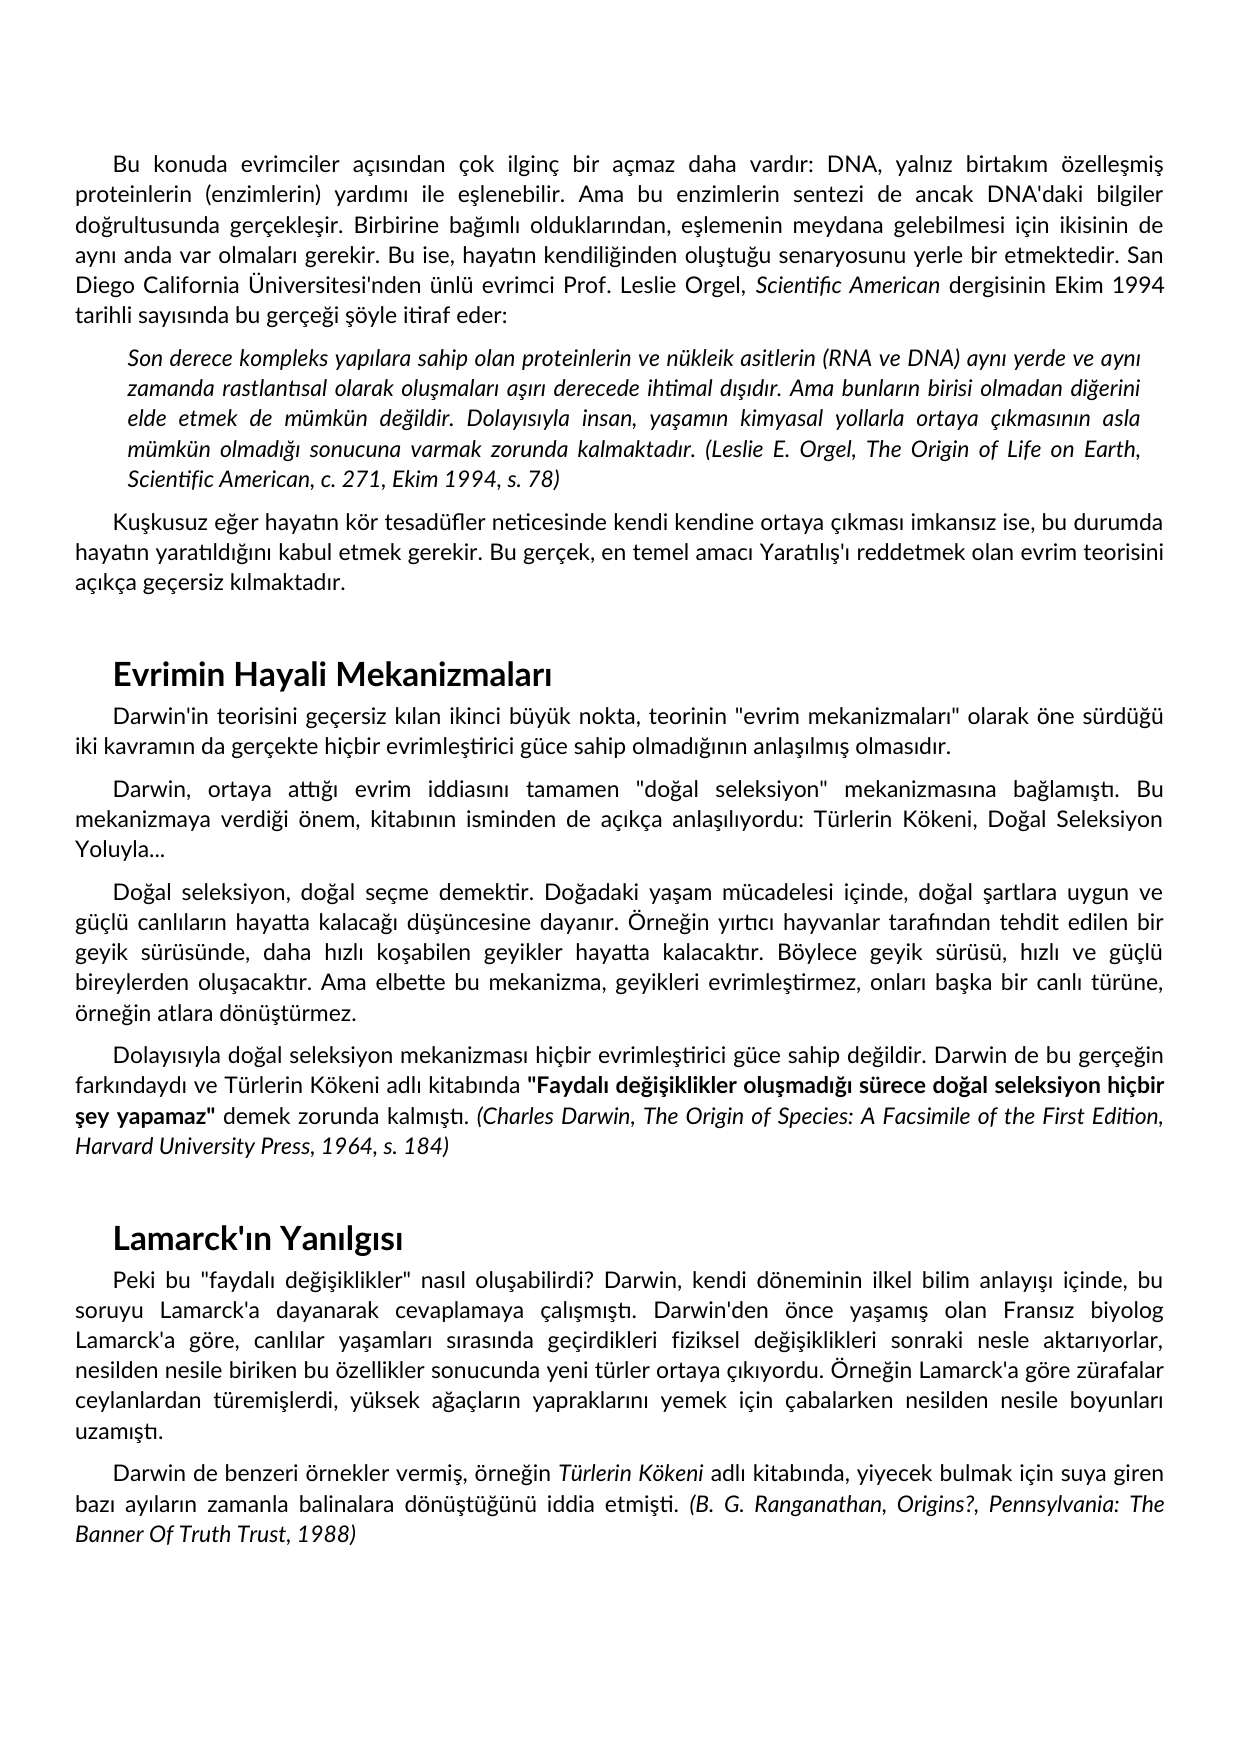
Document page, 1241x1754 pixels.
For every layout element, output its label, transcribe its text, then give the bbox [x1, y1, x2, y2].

subtitle Evrimin Hayali Mekanizmaları [112, 653, 1165, 693]
text Son derece kompleks yapılara sahip olan proteinlerin ve nükleik asitlerin (RNA ve DNA) aynı yerde ve aynı zamanda rastlantısal olarak oluşmaları aşırı derecede ihtimal dışıdır. Ama bunların birisi olmadan diğerini elde etmek de mümkün değildir. Dolayısıyla insan, yaşamın kimyasal yollarla ortaya çıkmasının asla mümkün olmadığı sonucuna varmak zorunda kalmaktadır. (Leslie E. Orgel, The Origin of Life on Earth, Scientific American, c. 271, Ekim 1994, s. 78) [127, 344, 1143, 492]
text Bu konuda evrimciler açısından çok ilginç bir açmaz daha vardır: DNA, yalnız birtakım özelleşmiş proteinlerin (enzimlerin) yardımı ile eşlenebilir. Ama bu enzimlerin sentezi de ancak DNA'daki bilgiler doğrultusunda gerçekleşir. Birbirine bağımlı olduklarından, eşlemenin meydana gelebilmesi için ikisinin de aynı anda var olmaları gerekir. Bu ise, hayatın kendiliğinden oluştuğu senaryosunu yerle bir etmektedir. San Diego California Üniversitesi'nden ünlü evrimci Prof. Leslie Orgel, Scientific American dergisinin Ekim 1994 tarihli sayısında bu gerçeği şöyle itiraf eder: [75, 150, 1165, 328]
text Darwin, ortaya attığı evrim iddiasını tamamen "doğal seleksiyon" mekanizmasına bağlamıştı. Bu mekanizmaya verdiği önem, kitabının isminden de açıkça anlaşılıyordu: Türlerin Kökeni, Doğal Seleksiyon Yoluyla... [75, 774, 1165, 862]
text Darwin de benzeri örnekler vermiş, örneğin Türlerin Kökeni adlı kitabında, yiyecek bulmak için suya giren bazı ayıların zamanla balinalara dönüştüğünü iddia etmişti. (B. G. Ranganathan, Origins?, Pennsylvania: The Banner Of Truth Trust, 1988) [75, 1459, 1165, 1547]
text Dolayısıyla doğal seleksiyon mekanizması hiçbir evrimleştirici güce sahip değildir. Darwin de bu gerçeğin farkındaydı ve Türlerin Kökeni adlı kitabında "Faydalı değişiklikler oluşmadığı sürece doğal seleksiyon hiçbir şey yapamaz" demek zorunda kalmıştı. (Charles Darwin, The Origin of Species: A Facsimile of the First Edition, Harvard University Press, 1964, s. 184) [75, 1041, 1165, 1159]
text Darwin'in teorisini geçersiz kılan ikinci büyük nokta, teorinin "evrim mekanizmaları" olarak öne sürdüğü iki kavramın da gerçekte hiçbir evrimleştirici güce sahip olmadığının anlaşılmış olmasıdır. [75, 701, 1165, 759]
text Peki bu "faydalı değişiklikler" nasıl oluşabilirdi? Darwin, kendi döneminin ilkel bilim anlayışı içinde, bu soruyu Lamarck'a dayanarak cevaplamaya çalışmıştı. Darwin'den önce yaşamış olan Fransız biyolog Lamarck'a göre, canlılar yaşamları sırasında geçirdikleri fiziksel değişiklikleri sonraki nesle aktarıyorlar, nesilden nesile biriken bu özellikler sonucunda yeni türler ortaya çıkıyordu. Örneğin Lamarck'a göre zürafalar ceylanlardan türemişlerdi, yüksek ağaçların yapraklarını yemek için çabalarken nesilden nesile boyunları uzamıştı. [75, 1265, 1165, 1444]
text Kuşkusuz eğer hayatın kör tesadüfler neticesinde kendi kendine ortaya çıkması imkansız ise, bu durumda hayatın yaratıldığını kabul etmek gerekir. Bu gerçek, en temel amacı Yaratılış'ı reddetmek olan evrim teorisini açıkça geçersiz kılmaktadır. [75, 507, 1165, 595]
subtitle Lamarck'ın Yanılgısı [112, 1217, 1165, 1257]
text Doğal seleksiyon, doğal seçme demektir. Doğadaki yaşam mücadelesi içinde, doğal şartlara uygun ve güçlü canlıların hayatta kalacağı düşüncesine dayanır. Örneğin yırtıcı hayvanlar tarafından tehdit edilen bir geyik sürüsünde, daha hızlı koşabilen geyikler hayatta kalacaktır. Böylece geyik sürüsü, hızlı ve güçlü bireylerden oluşacaktır. Ama elbette bu mekanizma, geyikleri evrimleştirmez, onları başka bir canlı türüne, örneğin atlara dönüştürmez. [75, 877, 1165, 1026]
